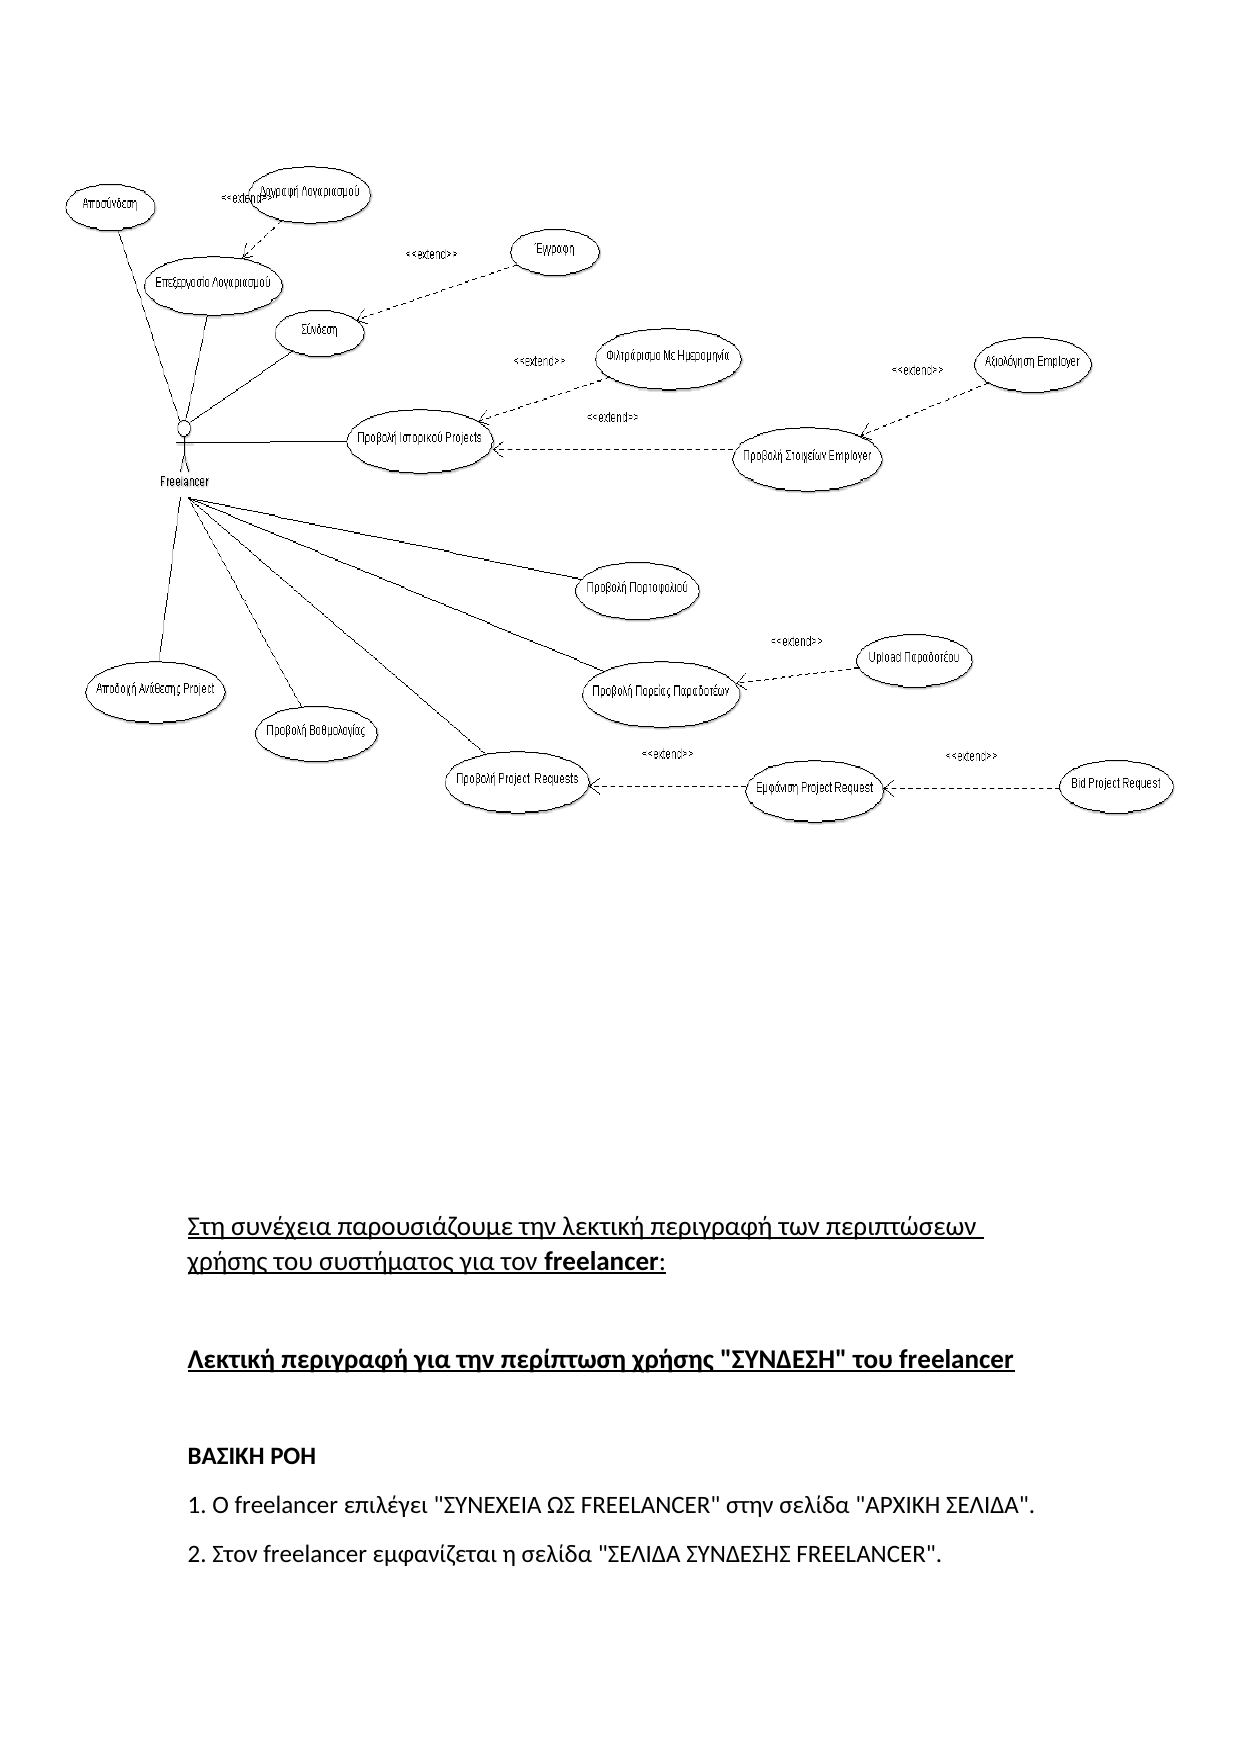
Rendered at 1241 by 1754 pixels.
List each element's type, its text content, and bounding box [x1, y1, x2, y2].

text ΒΑΣΙΚΗ ΡΟΗ [187, 1440, 1053, 1470]
text 2. Στον freelancer εμφανίζεται η σελίδα "ΣΕΛΙΔΑ ΣΥΝΔΕΣΗΣ FREELANCER". [187, 1538, 1053, 1568]
text Στη συνέχεια παρουσιάζουμε την λεκτική περιγραφή των περιπτώσεων χρήσης του συστήματος για τον freelancer: [187, 1209, 1053, 1277]
picture [52, 157, 1191, 857]
text 1. Ο freelancer επιλέγει "ΣΥΝΕΧΕΙΑ ΩΣ FREELANCER" στην σελίδα "ΑΡΧΙΚΗ ΣΕΛΙΔΑ". [187, 1489, 1053, 1519]
text Λεκτική περιγραφή για την περίπτωση χρήσης "ΣΥΝΔΕΣΗ" του freelancer [187, 1342, 1053, 1375]
